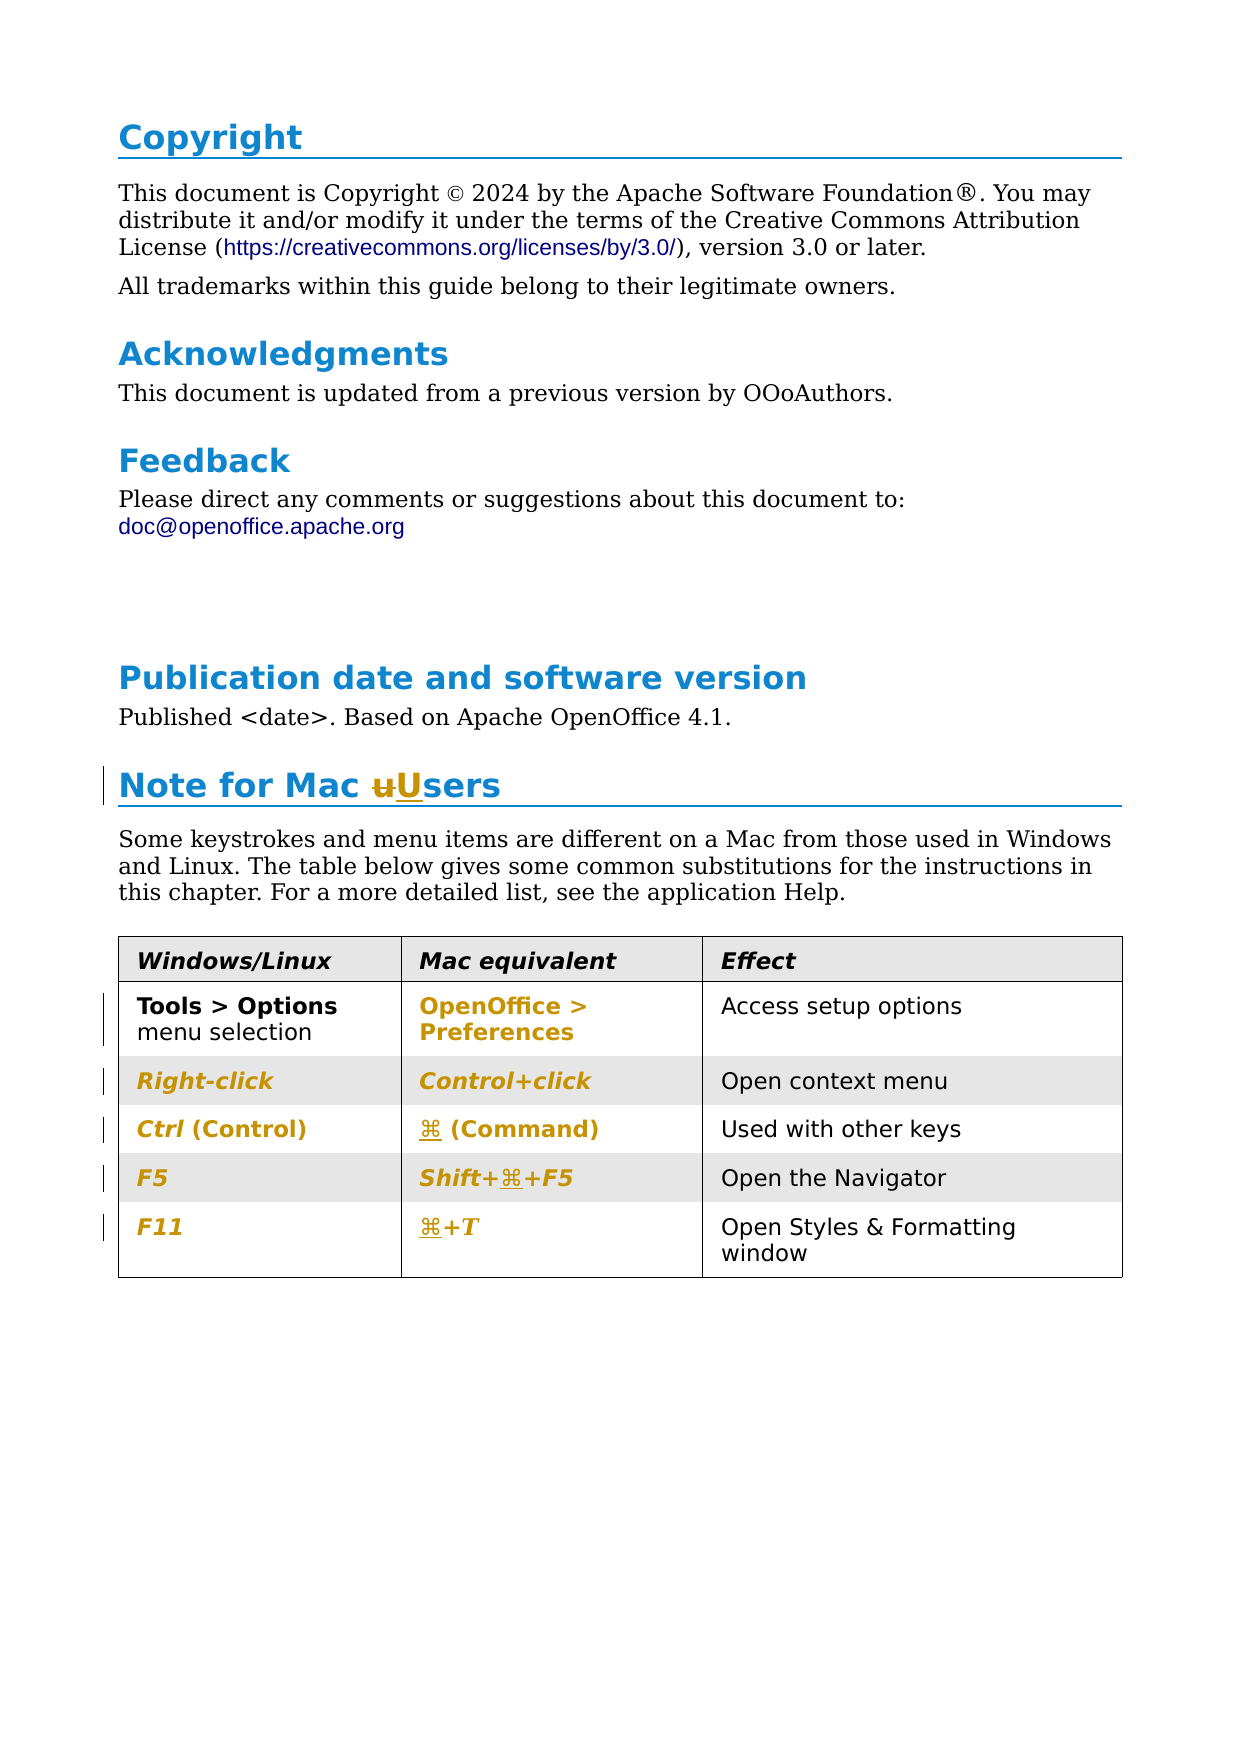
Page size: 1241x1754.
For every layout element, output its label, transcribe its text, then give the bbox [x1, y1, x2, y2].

text Published <date>. Based on Apache OpenOffice 4.1. [118, 704, 1122, 730]
table_cell Shift+z+F5 [402, 1153, 702, 1202]
text This document is updated from a previous version by OOoAuthors. [118, 380, 1122, 406]
table_cell Used with other keys [703, 1105, 1122, 1153]
subtitle Copyright [118, 118, 1122, 157]
text Feedback [118, 443, 1122, 480]
table_cell Open context menu [703, 1056, 1122, 1105]
text All trademarks within this guide belong to their legitimate owners. [118, 273, 1122, 300]
table_cell Ctrl (Control) [119, 1105, 401, 1153]
table_cell Right-click [119, 1056, 401, 1105]
table_header Mac equivalent [402, 937, 702, 981]
table_header Effect [703, 937, 1122, 981]
subtitle Note for Mac Users [118, 766, 1122, 805]
text Please direct any comments or suggestions about this document to: doc@openoffice.apache.org [118, 486, 1122, 539]
table_cell z+T [402, 1202, 702, 1277]
text Acknowledgments [118, 336, 1122, 373]
table_cell Control+click [402, 1056, 702, 1105]
text This document is Copyright © 2024 by the Apache Software Foundation®. You may distribute it and/or modify it under the terms of the Creative Commons Attribution License (https://creativecommons.org/licenses/by/3.0/), version 3.0 or later. [118, 178, 1122, 261]
table_cell F5 [119, 1153, 401, 1202]
table_cell z (Command) [402, 1105, 702, 1153]
table_header Windows/Linux [119, 937, 401, 981]
table_cell OpenOffice > Preferences [402, 982, 702, 1056]
table_cell Open Styles & Formatting window [703, 1202, 1122, 1277]
table_cell F11 [119, 1202, 401, 1277]
table_cell Tools > Options menu selection [119, 982, 401, 1056]
table_cell Access setup options [703, 982, 1122, 1056]
table_cell Open the Navigator [703, 1153, 1122, 1202]
text Publication date and software version [118, 660, 1122, 697]
text Some keystrokes and menu items are different on a Mac from those used in Windows and Linux. The table below gives some common substitutions for the instructions in this chapter. For a more detailed list, see the application Help. [118, 826, 1122, 906]
